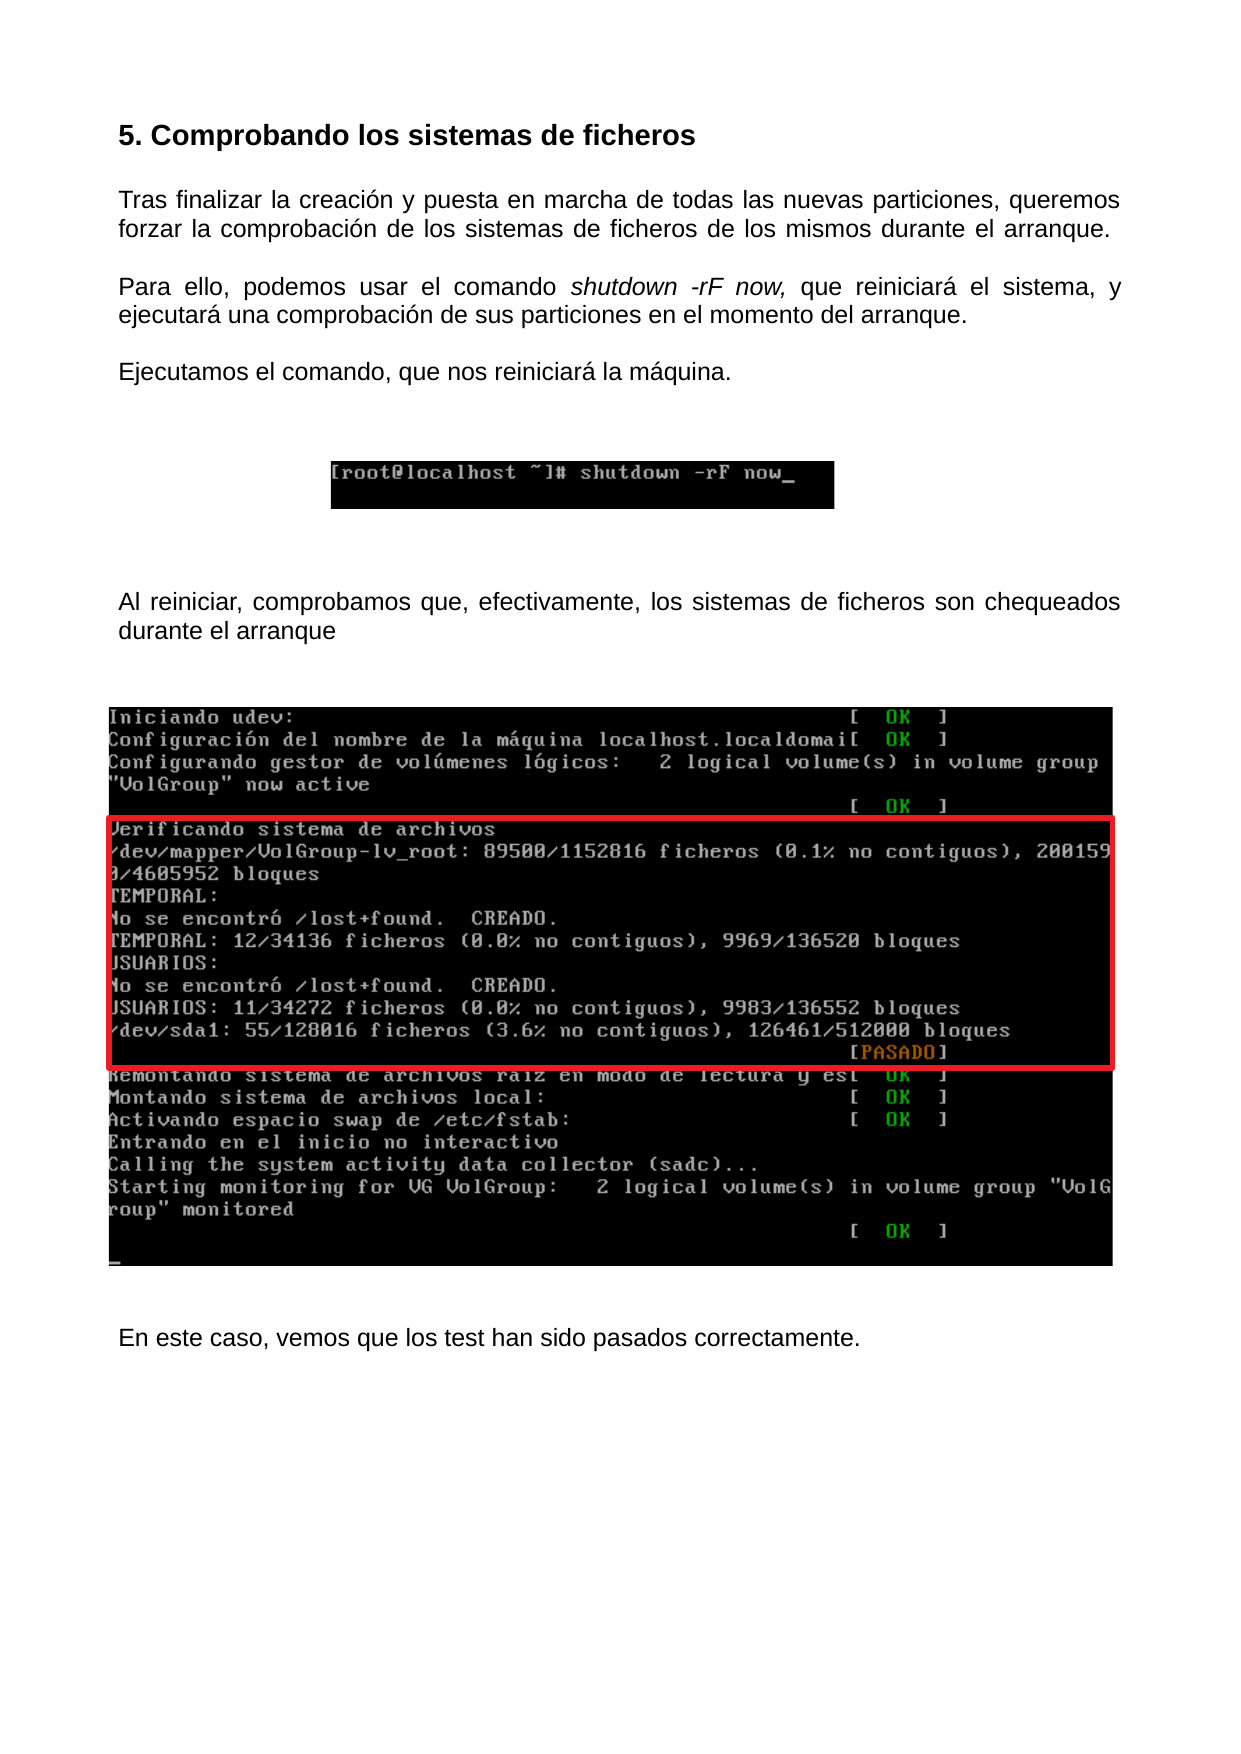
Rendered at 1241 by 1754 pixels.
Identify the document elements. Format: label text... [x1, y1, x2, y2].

picture [112, 821, 1110, 1065]
picture [108, 707, 1113, 815]
text 5. Comprobando los sistemas de ficheros [118, 118, 1122, 152]
picture [330, 461, 835, 509]
text Al reiniciar, comprobamos que, efectivamente, los sistemas de ficheros son chequeados durante el arranque [118, 587, 1122, 644]
picture [108, 1071, 1113, 1266]
text Ejecutamos el comando, que nos reiniciará la máquina. [118, 357, 1122, 386]
text Tras finalizar la creación y puesta en marcha de todas las nuevas particiones, queremos forzar la comprobación de los sistemas de ficheros de los mismos durante el arranque. [118, 185, 1122, 271]
text En este caso, vemos que los test han sido pasados correctamente. [118, 1323, 1122, 1352]
text Para ello, podemos usar el comando shutdown -rF now, que reiniciará el sistema, y ejecutará una comprobación de sus particiones en el momento del arranque. [118, 271, 1122, 329]
